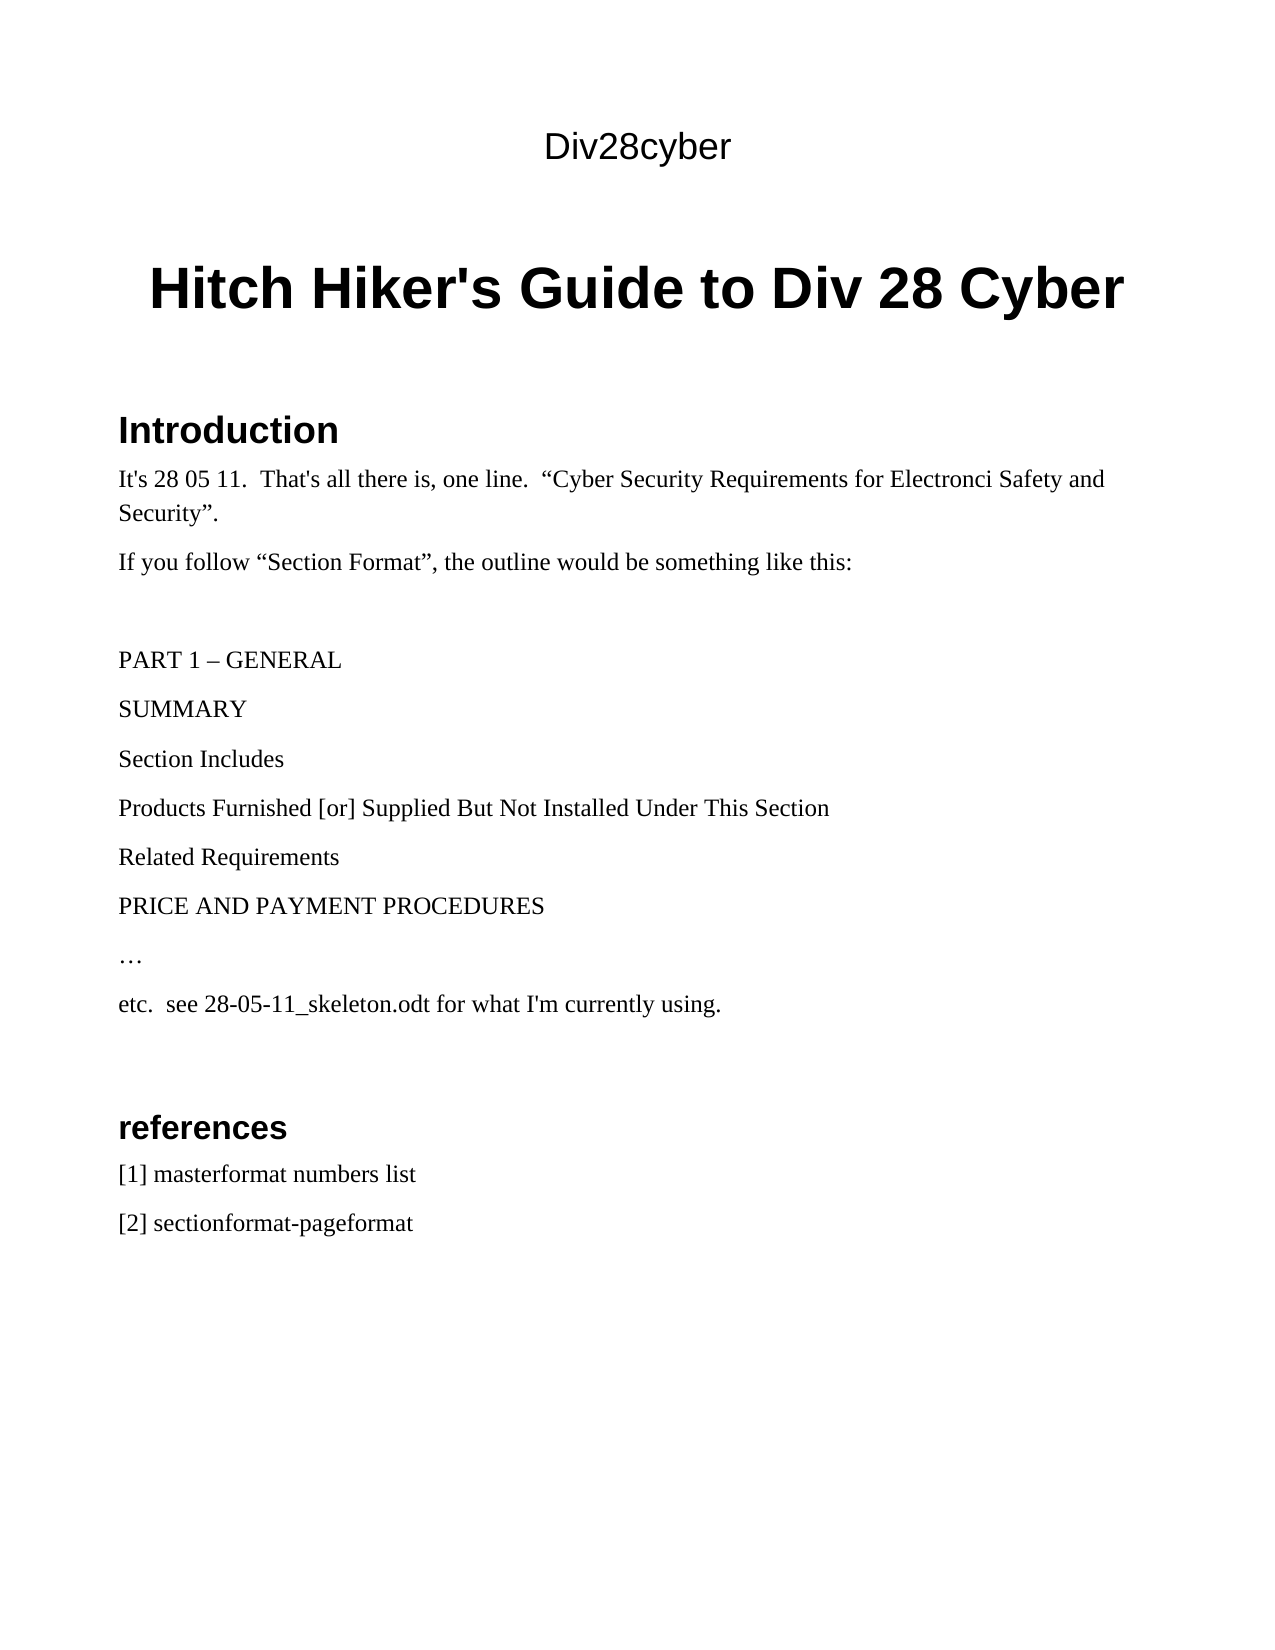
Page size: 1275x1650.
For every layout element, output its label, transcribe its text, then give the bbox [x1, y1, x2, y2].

text … [118, 940, 1157, 969]
text SUMMARY [118, 694, 1157, 723]
text Products Furnished [or] Supplied But Not Installed Under This Section [118, 793, 1157, 821]
title Hitch Hiker's Guide to Div 28 Cyber [118, 254, 1157, 321]
subtitle Introduction [118, 408, 1157, 451]
text PRICE AND PAYMENT PROCEDURES [118, 891, 1157, 919]
text PART 1 – GENERAL [118, 646, 1157, 674]
text Related Requirements [118, 842, 1157, 871]
subtitle references [118, 1108, 1157, 1147]
subtitle Div28cyber [118, 124, 1157, 167]
text etc. see 28-05-11_skeleton.odt for what I'm currently using. [118, 989, 1157, 1018]
text It's 28 05 11. That's all there is, one line. “Cyber Security Requirements for Electronci Safety and Security”. [118, 464, 1157, 527]
text [1] masterformat numbers list [118, 1159, 1157, 1188]
text Section Includes [118, 744, 1157, 772]
text If you follow “Section Format”, the outline would be something like this: [118, 547, 1157, 576]
text [2] sectionformat-pageformat [118, 1208, 1157, 1237]
